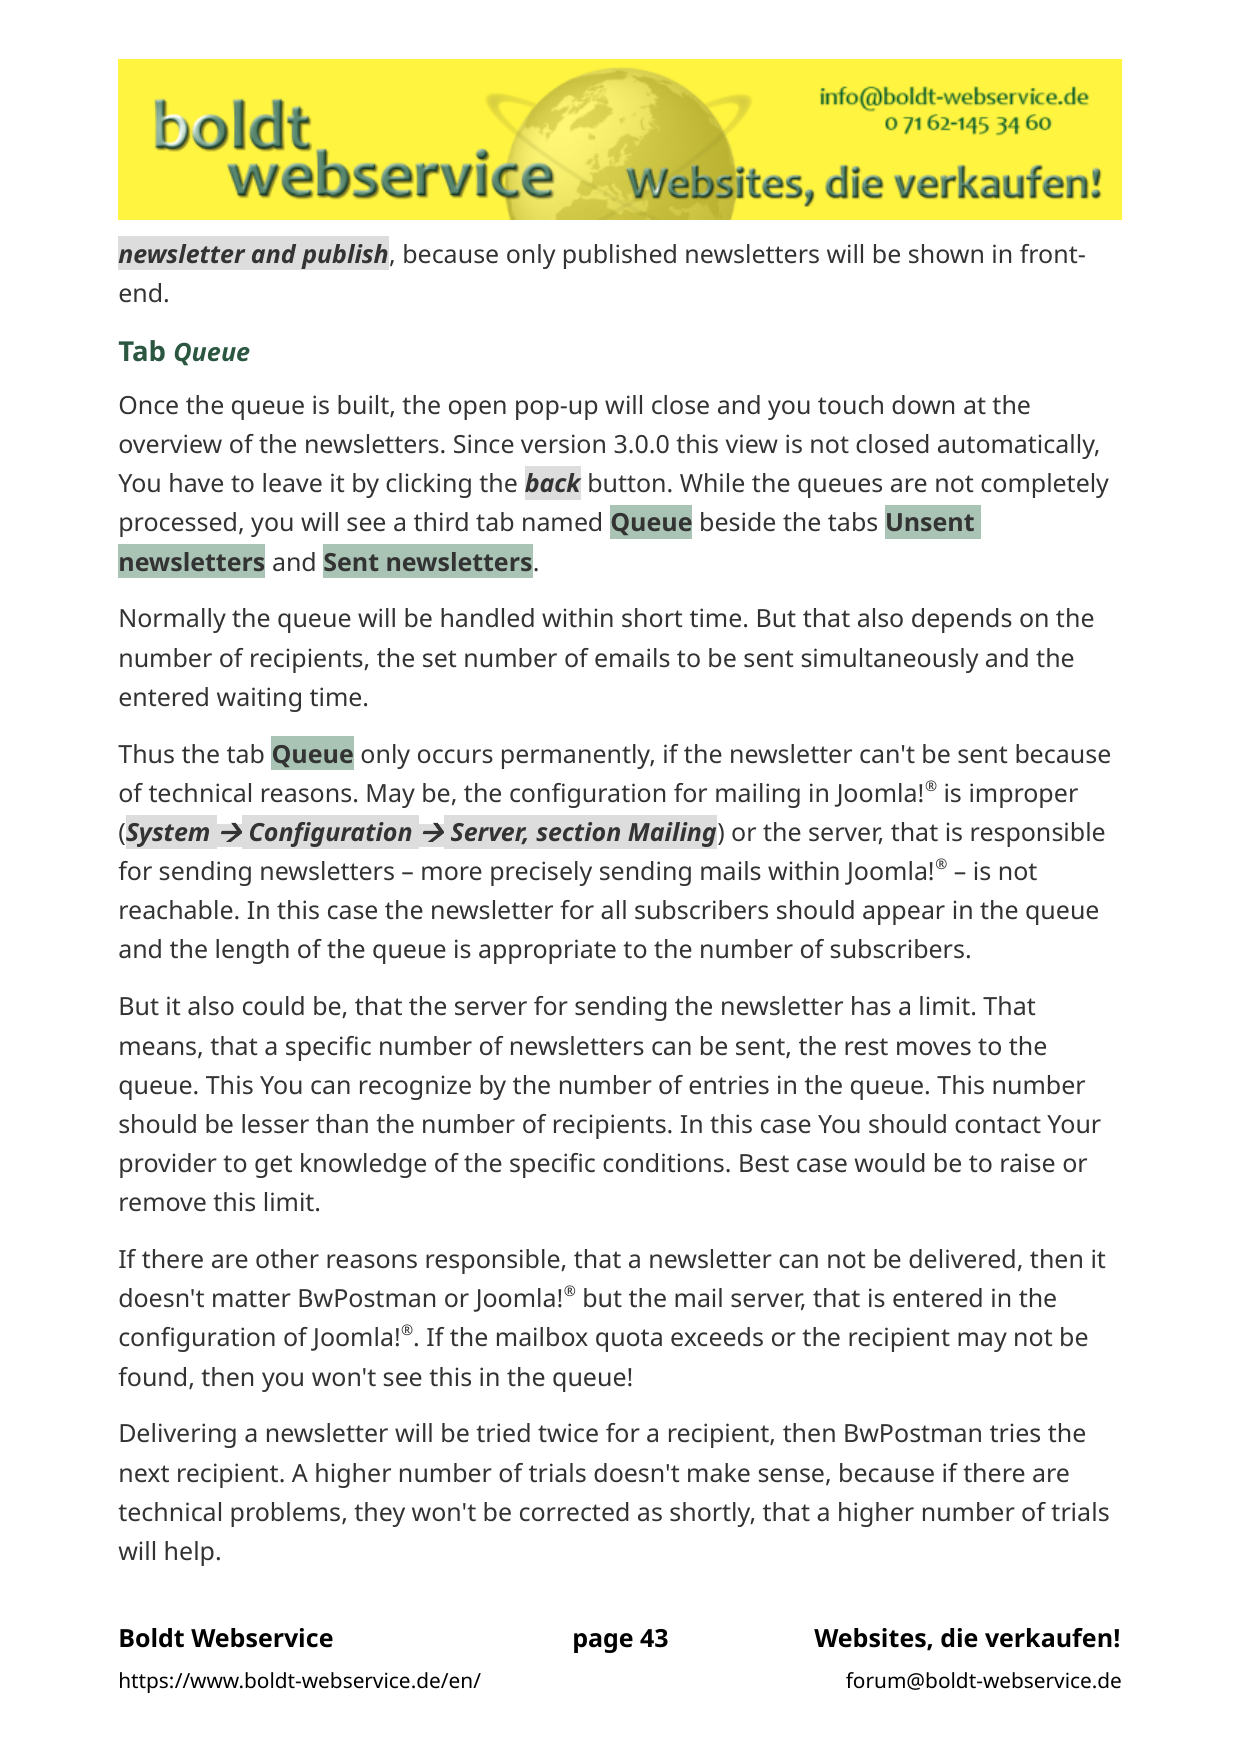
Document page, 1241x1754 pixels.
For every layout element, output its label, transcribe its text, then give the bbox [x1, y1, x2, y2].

picture [118, 59, 1123, 220]
text Thus the tab Queue only occurs permanently, if the newsletter can't be sent because of technical reasons. May be, the configuration for mailing in Joomla!® is improper (System  Configuration  Server, section Mailing) or the server, that is responsible for sending newsletters – more precisely sending mails within Joomla!® – is not reachable. In this case the newsletter for all subscribers should appear in the queue and the length of the queue is appropriate to the number of subscribers. [118, 736, 1122, 966]
text Delivering a newsletter will be tried twice for a recipient, then BwPostman tries the next recipient. A higher number of trials doesn't make sense, because if there are technical problems, they won't be corrected as shortly, that a higher number of trials will help. [118, 1416, 1122, 1568]
text Once the queue is built, the open pop-up will close and you touch down at the overview of the newsletters. Since version 3.0.0 this view is not closed automatically, You have to leave it by clicking the back button. While the queues are not completely processed, you will see a third tab named Queue beside the tabs Unsent newsletters and Sent newsletters. [118, 387, 1122, 578]
text Normally the queue will be handled within short time. But that also depends on the number of recipients, the set number of emails to be sent simultaneously and the entered waiting time. [118, 601, 1122, 713]
subtitle Tab Queue [118, 332, 1122, 370]
text But it also could be, that the server for sending the newsletter has a limit. That means, that a specific number of newsletters can be sent, the rest moves to the queue. This You can recognize by the number of entries in the queue. This number should be lesser than the number of recipients. In this case You should contact Your provider to get knowledge of the specific conditions. Best case would be to raise or remove this limit. [118, 989, 1122, 1219]
text newsletter and publish, because only published newsletters will be shown in front-end. [118, 236, 1122, 309]
text If there are other reasons responsible, that a newsletter can not be delivered, then it doesn't matter BwPostman or Joomla!® but the mail server, that is entered in the configuration of Joomla!®. If the mailbox quota exceeds or the recipient may not be found, then you won't see this in the queue! [118, 1242, 1122, 1393]
